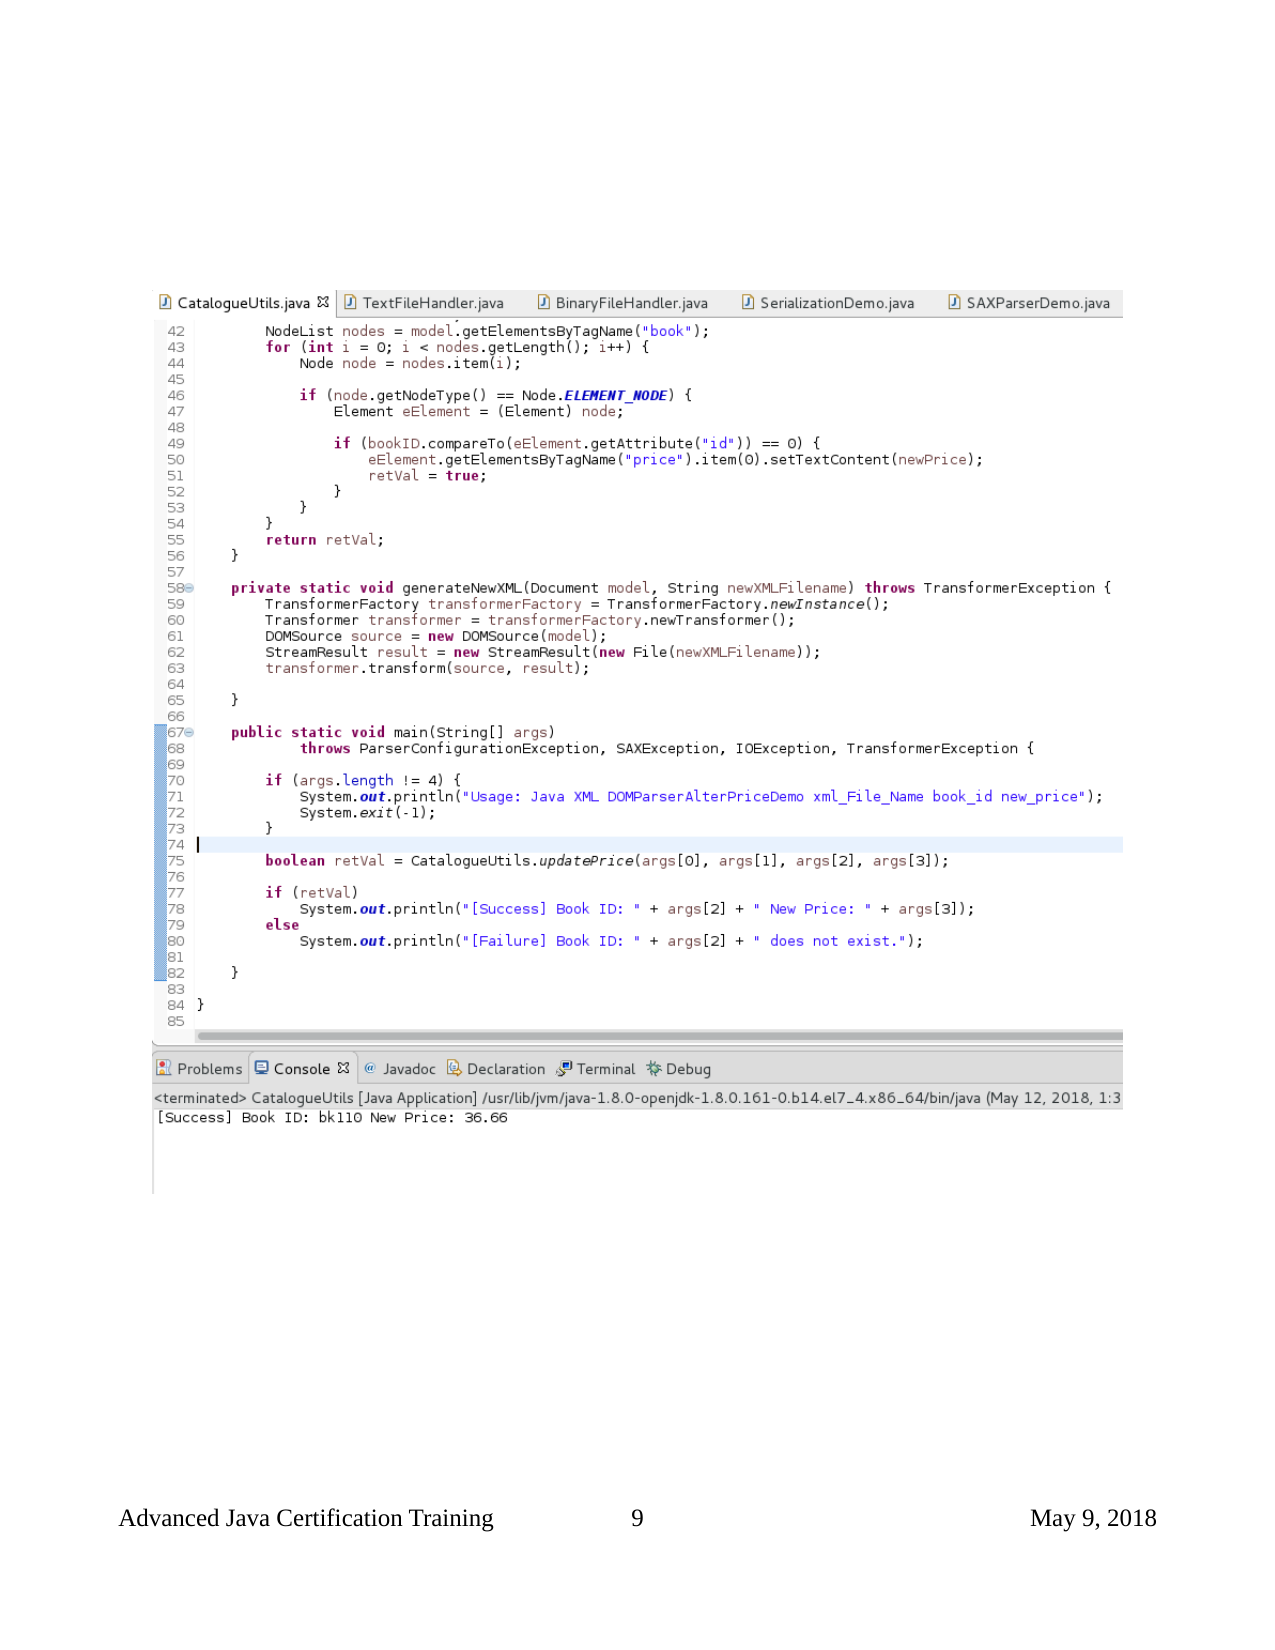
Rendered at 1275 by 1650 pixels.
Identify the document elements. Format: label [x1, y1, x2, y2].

picture [152, 290, 1123, 1194]
